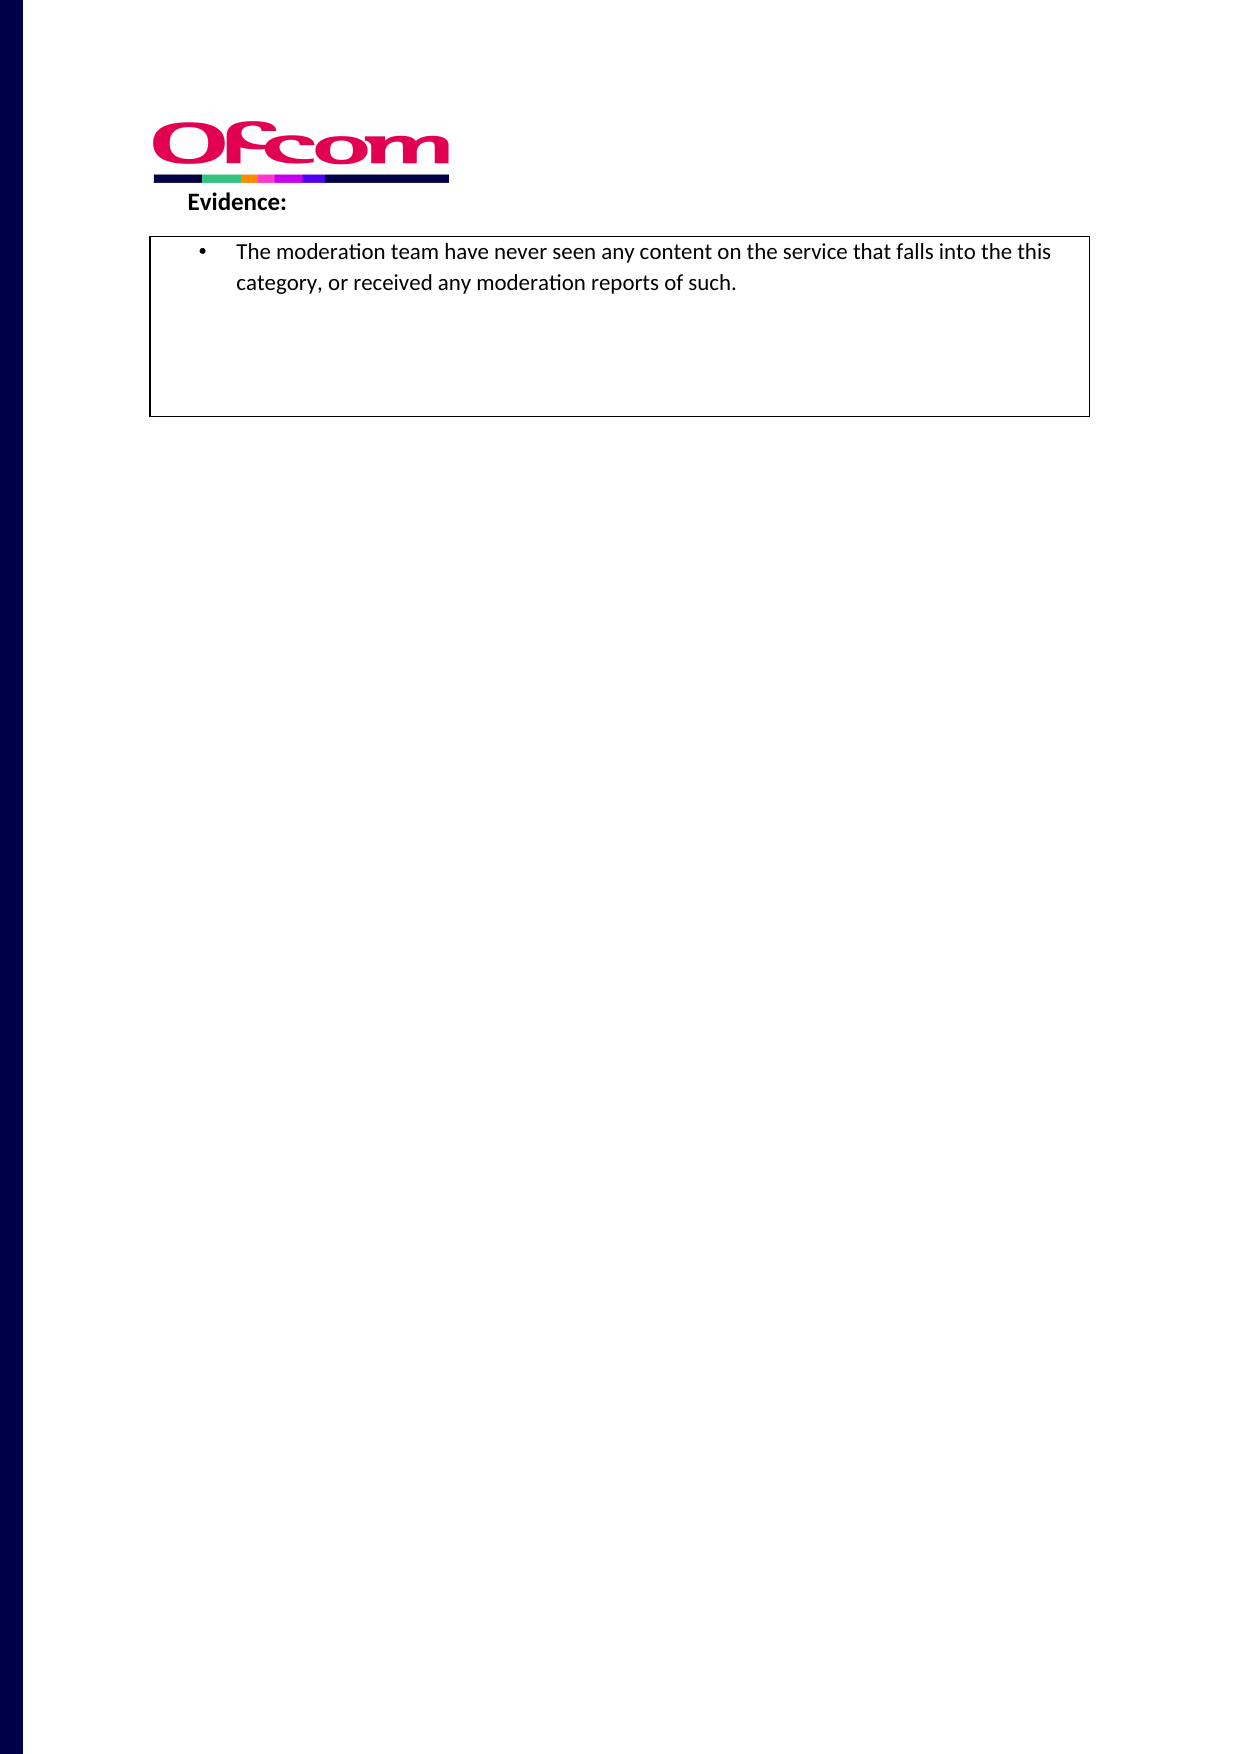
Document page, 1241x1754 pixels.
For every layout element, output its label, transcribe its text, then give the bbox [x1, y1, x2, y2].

table_header The moderation team have never seen any content on the service that falls into the this category, or received any moderation reports of such. [151, 237, 1089, 416]
text Evidence: [187, 186, 1090, 216]
picture [150, 118, 452, 186]
